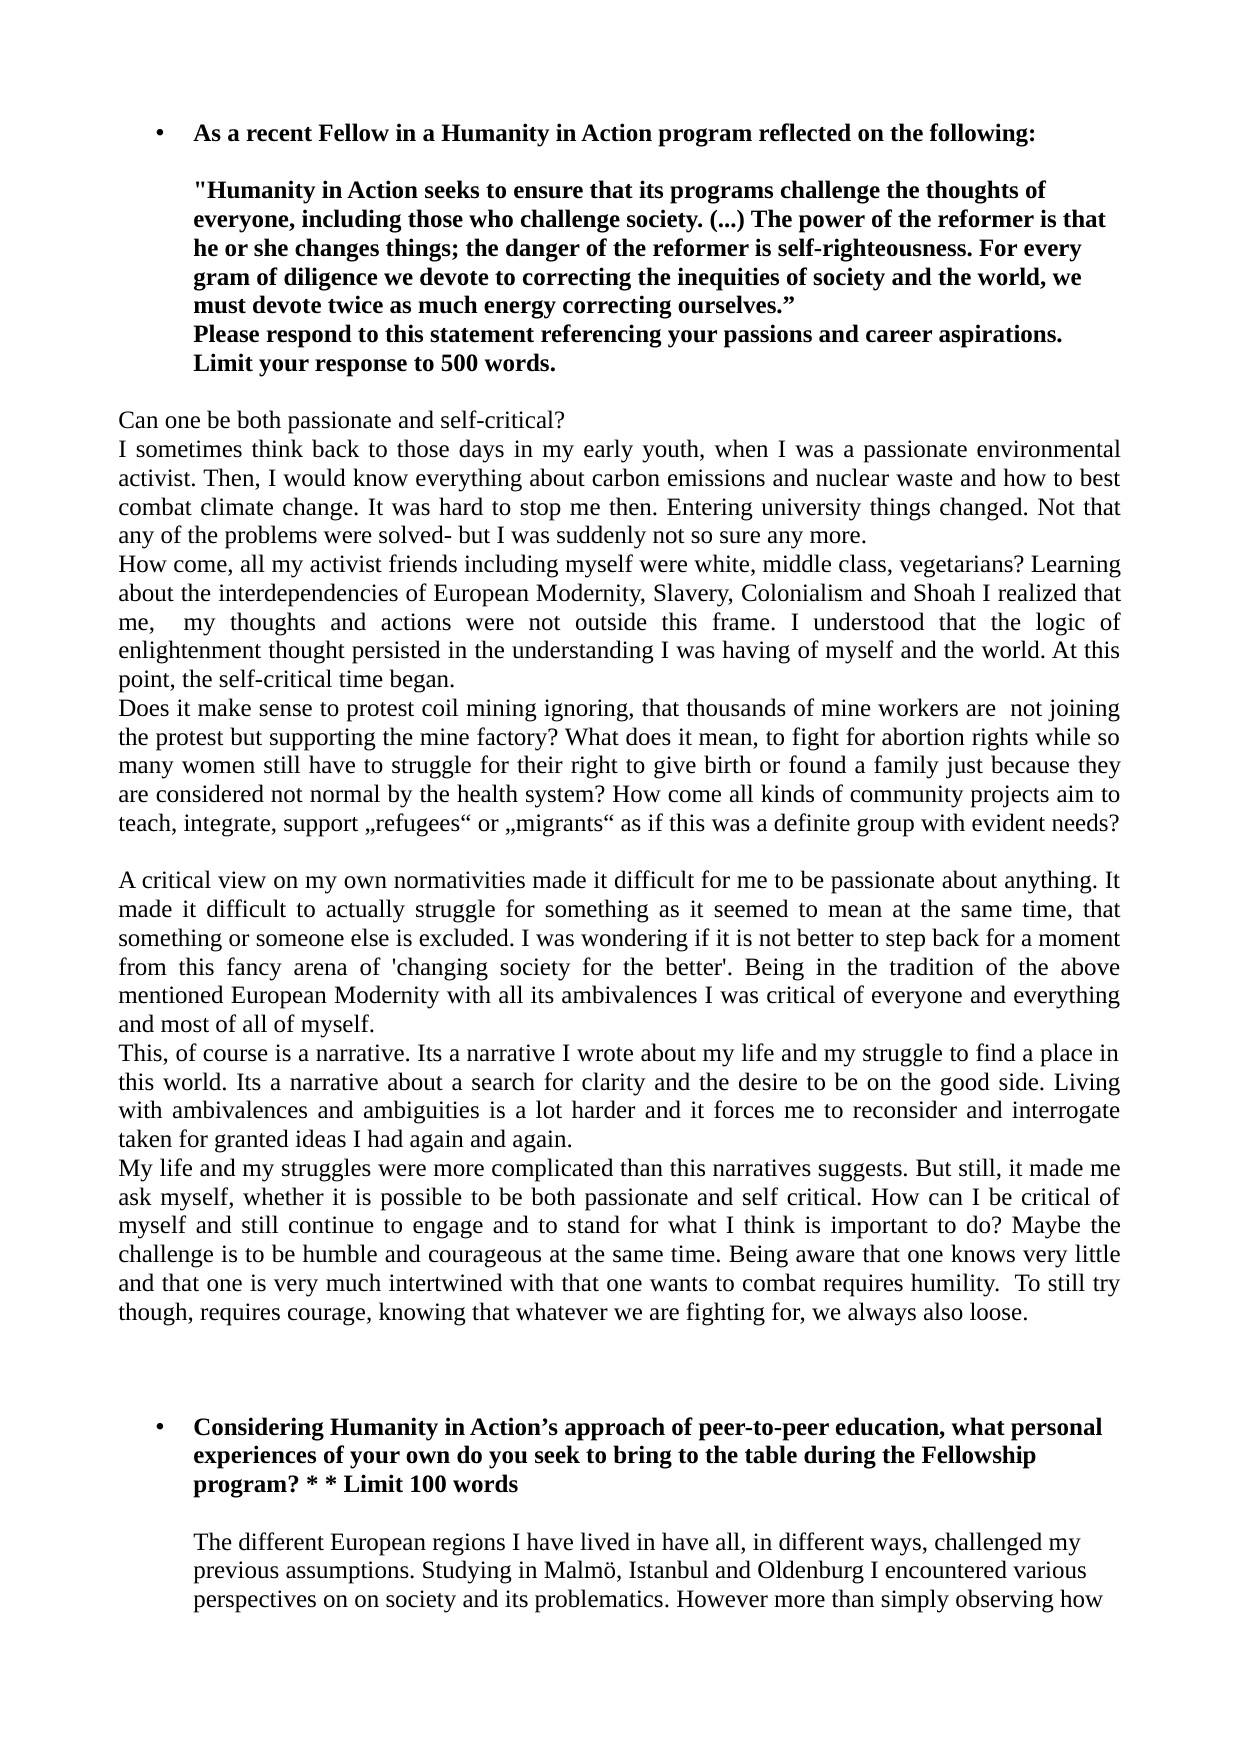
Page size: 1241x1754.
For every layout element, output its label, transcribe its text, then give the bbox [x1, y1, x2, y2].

list Please respond to this statement referencing your passions and career aspirations. Limit your response to 500 words. [156, 319, 1122, 377]
list The different European regions I have lived in have all, in different ways, challenged my previous assumptions. Studying in Malmö, Istanbul and Oldenburg I encountered various perspectives on on society and its problematics. However more than simply observing how [156, 1527, 1122, 1613]
text Can one be both passionate and self-critical? [118, 406, 1122, 434]
text How come, all my activist friends including myself were white, middle class, vegetarians? Learning about the interdependencies of European Modernity, Slavery, Colonialism and Shoah I realized that me, my thoughts and actions were not outside this frame. I understood that the logic of enlightenment thought persisted in the understanding I was having of myself and the world. At this point, the self-critical time began. [118, 549, 1122, 693]
list As a recent Fellow in a Humanity in Action program reflected on the following: "Humanity in Action seeks to ensure that its programs challenge the thoughts of everyone, including those who challenge society. (...) The power of the reformer is that he or she changes things; the danger of the reformer is self-righteousness. For every gram of diligence we devote to correcting the inequities of society and the world, we must devote twice as much energy correcting ourselves.” [156, 118, 1122, 319]
text This, of course is a narrative. Its a narrative I wrote about my life and my struggle to find a place in this world. Its a narrative about a search for clarity and the desire to be on the good side. Living with ambivalences and ambiguities is a lot harder and it forces me to reconsider and interrogate taken for granted ideas I had again and again. [118, 1038, 1122, 1153]
text I sometimes think back to those days in my early youth, when I was a passionate environmental activist. Then, I would know everything about carbon emissions and nuclear waste and how to best combat climate change. It was hard to stop me then. Entering university things changed. Not that any of the problems were solved- but I was suddenly not so sure any more. [118, 434, 1122, 549]
text A critical view on my own normativities made it difficult for me to be passionate about anything. It made it difficult to actually struggle for something as it seemed to mean at the same time, that something or someone else is excluded. I was wondering if it is not better to step back for a moment from this fancy arena of 'changing society for the better'. Being in the tradition of the above mentioned European Modernity with all its ambivalences I was critical of everyone and everything and most of all of myself. [118, 866, 1122, 1038]
list Considering Humanity in Action’s approach of peer-to-peer education, what personal experiences of your own do you seek to bring to the table during the Fellowship program? * * Limit 100 words [156, 1412, 1122, 1498]
text Does it make sense to protest coil mining ignoring, that thousands of mine workers are not joining the protest but supporting the mine factory? What does it mean, to fight for abortion rights while so many women still have to struggle for their right to give birth or found a family just because they are considered not normal by the health system? How come all kinds of community projects aim to teach, integrate, support „refugees“ or „migrants“ as if this was a definite group with evident needs? [118, 693, 1122, 837]
text My life and my struggles were more complicated than this narratives suggests. But still, it made me ask myself, whether it is possible to be both passionate and self critical. How can I be critical of myself and still continue to engage and to stand for what I think is important to do? Maybe the challenge is to be humble and courageous at the same time. Being aware that one knows very little and that one is very much intertwined with that one wants to combat requires humility. To still try though, requires courage, knowing that whatever we are fighting for, we always also loose. [118, 1153, 1122, 1326]
